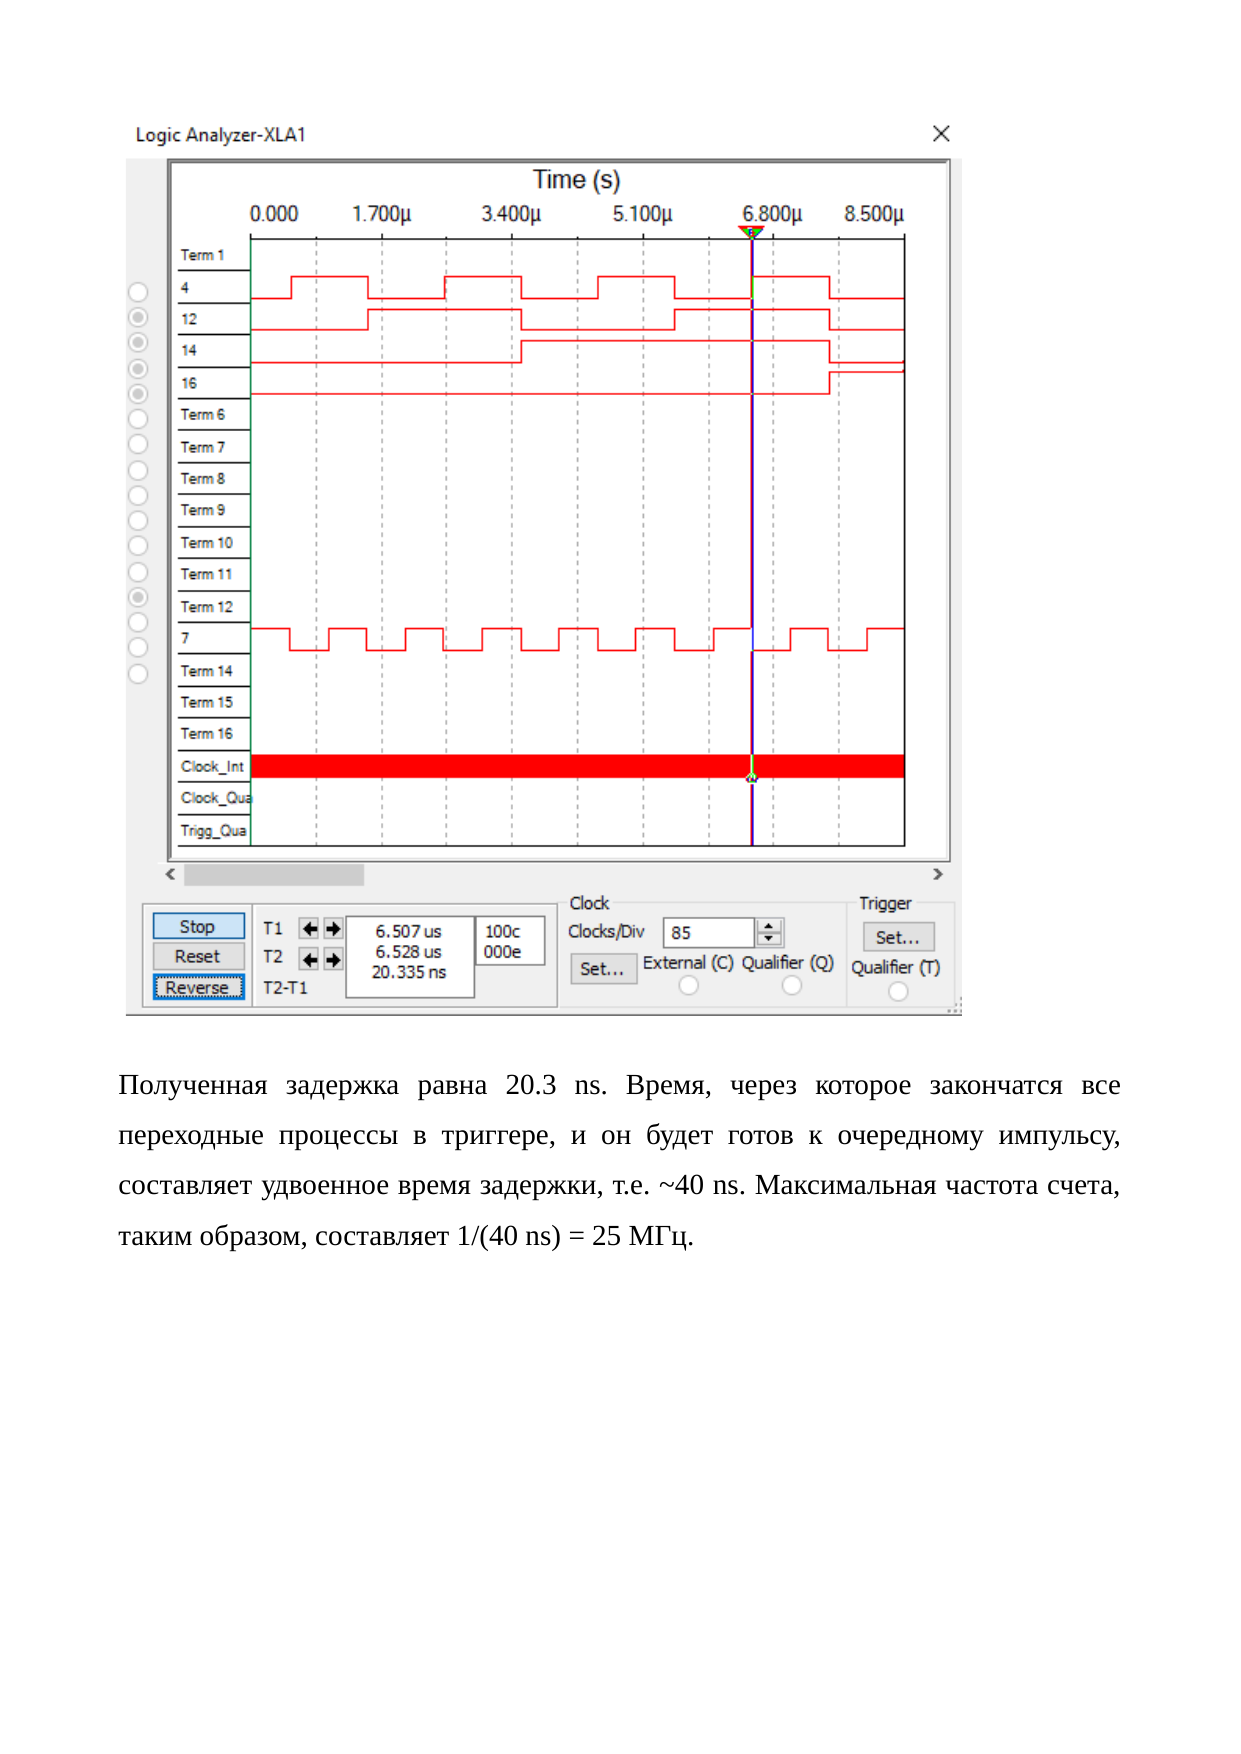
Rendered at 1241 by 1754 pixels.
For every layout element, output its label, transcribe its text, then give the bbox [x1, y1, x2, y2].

picture [125, 115, 962, 1016]
text Полученная задержка равна 20.3 ns. Время, через которое закончатся все переходные процессы в триггере, и он будет готов к очередному импульсу, составляет удвоенное время задержки, т.е. ~40 ns. Максимальная частота счета, таким образом, составляет 1/(40 ns) = 25 МГц. [118, 1067, 1122, 1251]
